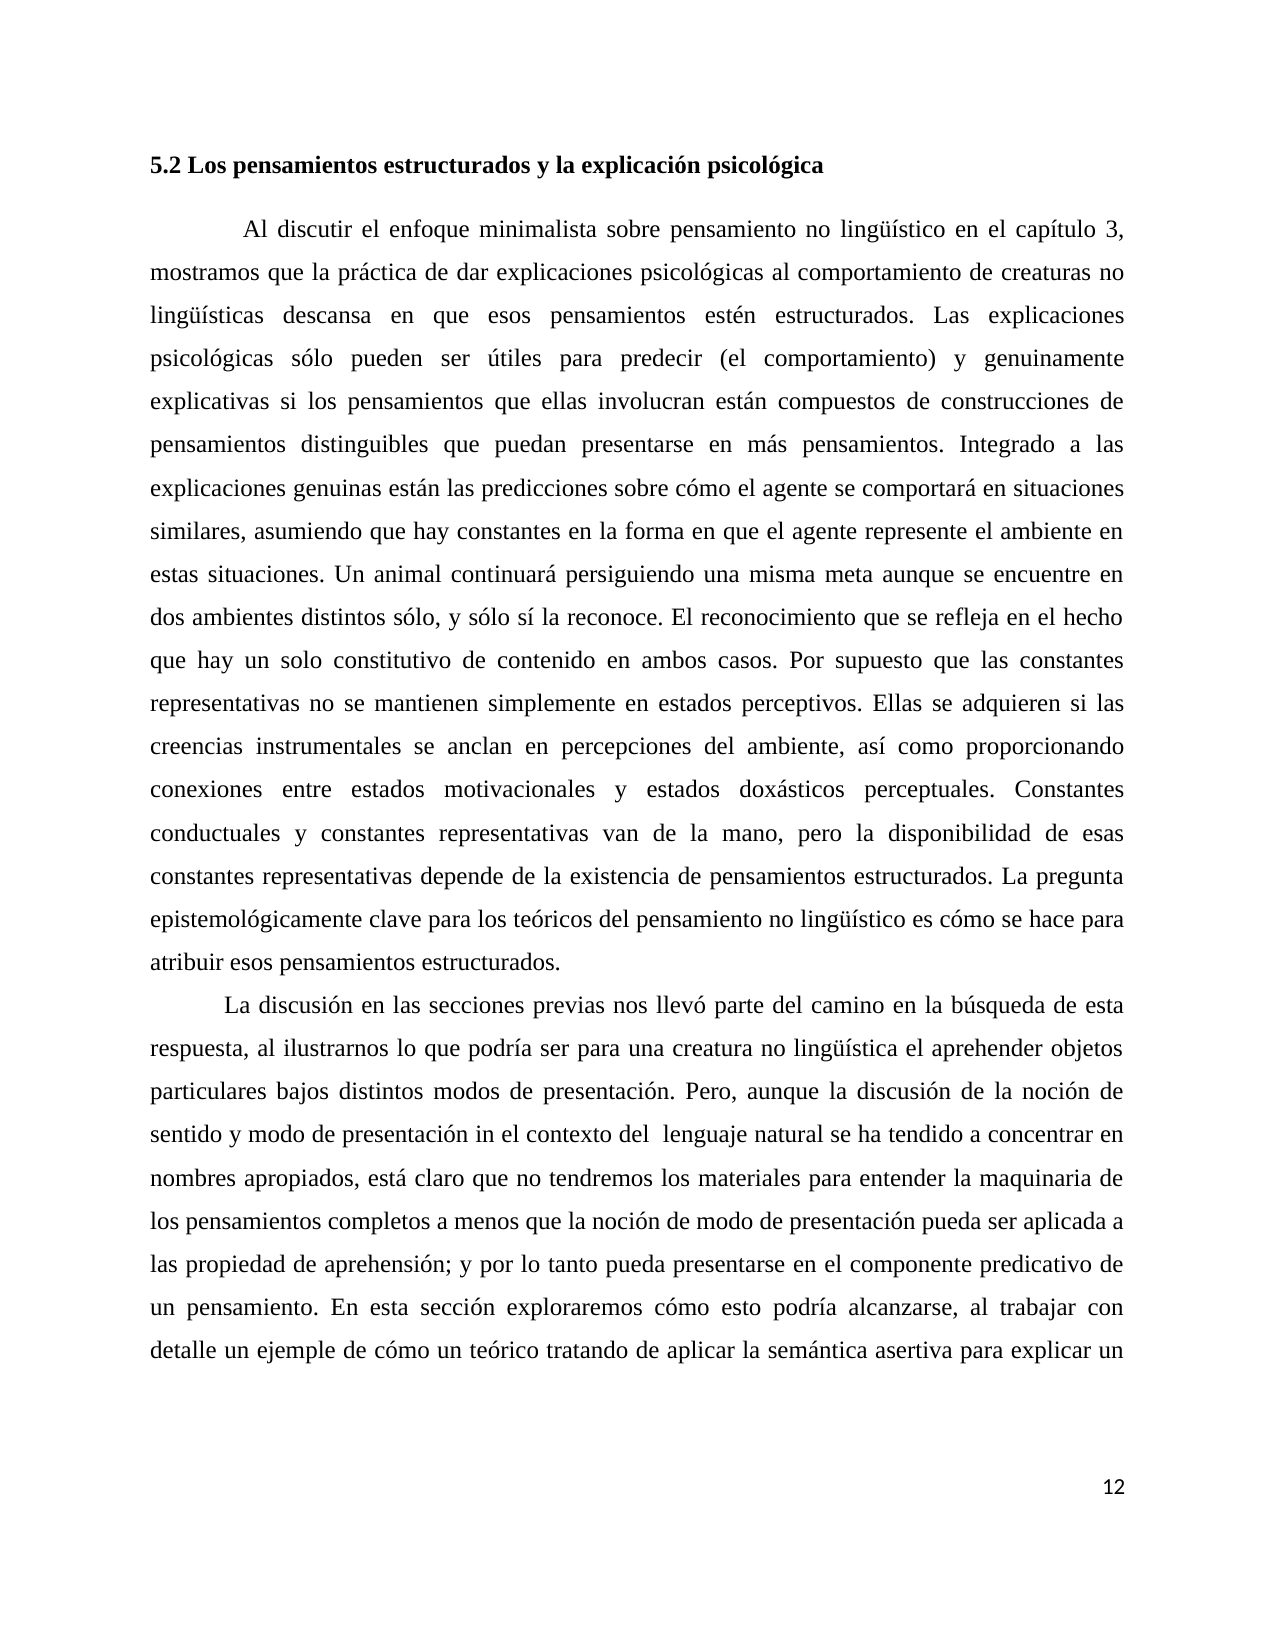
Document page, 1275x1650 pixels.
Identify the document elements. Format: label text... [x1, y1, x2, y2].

text La discusión en las secciones previas nos llevó parte del camino en la búsqueda de esta respuesta, al ilustrarnos lo que podría ser para una creatura no lingüística el aprehender objetos particulares bajos distintos modos de presentación. Pero, aunque la discusión de la noción de sentido y modo de presentación in el contexto del lenguaje natural se ha tendido a concentrar en nombres apropiados, está claro que no tendremos los materiales para entender la maquinaria de los pensamientos completos a menos que la noción de modo de presentación pueda ser aplicada a las propiedad de aprehensión; y por lo tanto pueda presentarse en el componente predicativo de un pensamiento. En esta sección exploraremos cómo esto podría alcanzarse, al trabajar con detalle un ejemple de cómo un teórico tratando de aplicar la semántica asertiva para explicar un [150, 990, 1125, 1364]
text Al discutir el enfoque minimalista sobre pensamiento no lingüístico en el capítulo 3, mostramos que la práctica de dar explicaciones psicológicas al comportamiento de creaturas no lingüísticas descansa en que esos pensamientos estén estructurados. Las explicaciones psicológicas sólo pueden ser útiles para predecir (el comportamiento) y genuinamente explicativas si los pensamientos que ellas involucran están compuestos de construcciones de pensamientos distinguibles que puedan presentarse en más pensamientos. Integrado a las explicaciones genuinas están las predicciones sobre cómo el agente se comportará en situaciones similares, asumiendo que hay constantes en la forma en que el agente represente el ambiente en estas situaciones. Un animal continuará persiguiendo una misma meta aunque se encuentre en dos ambientes distintos sólo, y sólo sí la reconoce. El reconocimiento que se refleja en el hecho que hay un solo constitutivo de contenido en ambos casos. Por supuesto que las constantes representativas no se mantienen simplemente en estados perceptivos. Ellas se adquieren si las creencias instrumentales se anclan en percepciones del ambiente, así como proporcionando conexiones entre estados motivacionales y estados doxásticos perceptuales. Constantes conductuales y constantes representativas van de la mano, pero la disponibilidad de esas constantes representativas depende de la existencia de pensamientos estructurados. La pregunta epistemológicamente clave para los teóricos del pensamiento no lingüístico es cómo se hace para atribuir esos pensamientos estructurados. [150, 214, 1125, 976]
text 5.2 Los pensamientos estructurados y la explicación psicológica [150, 150, 1125, 179]
